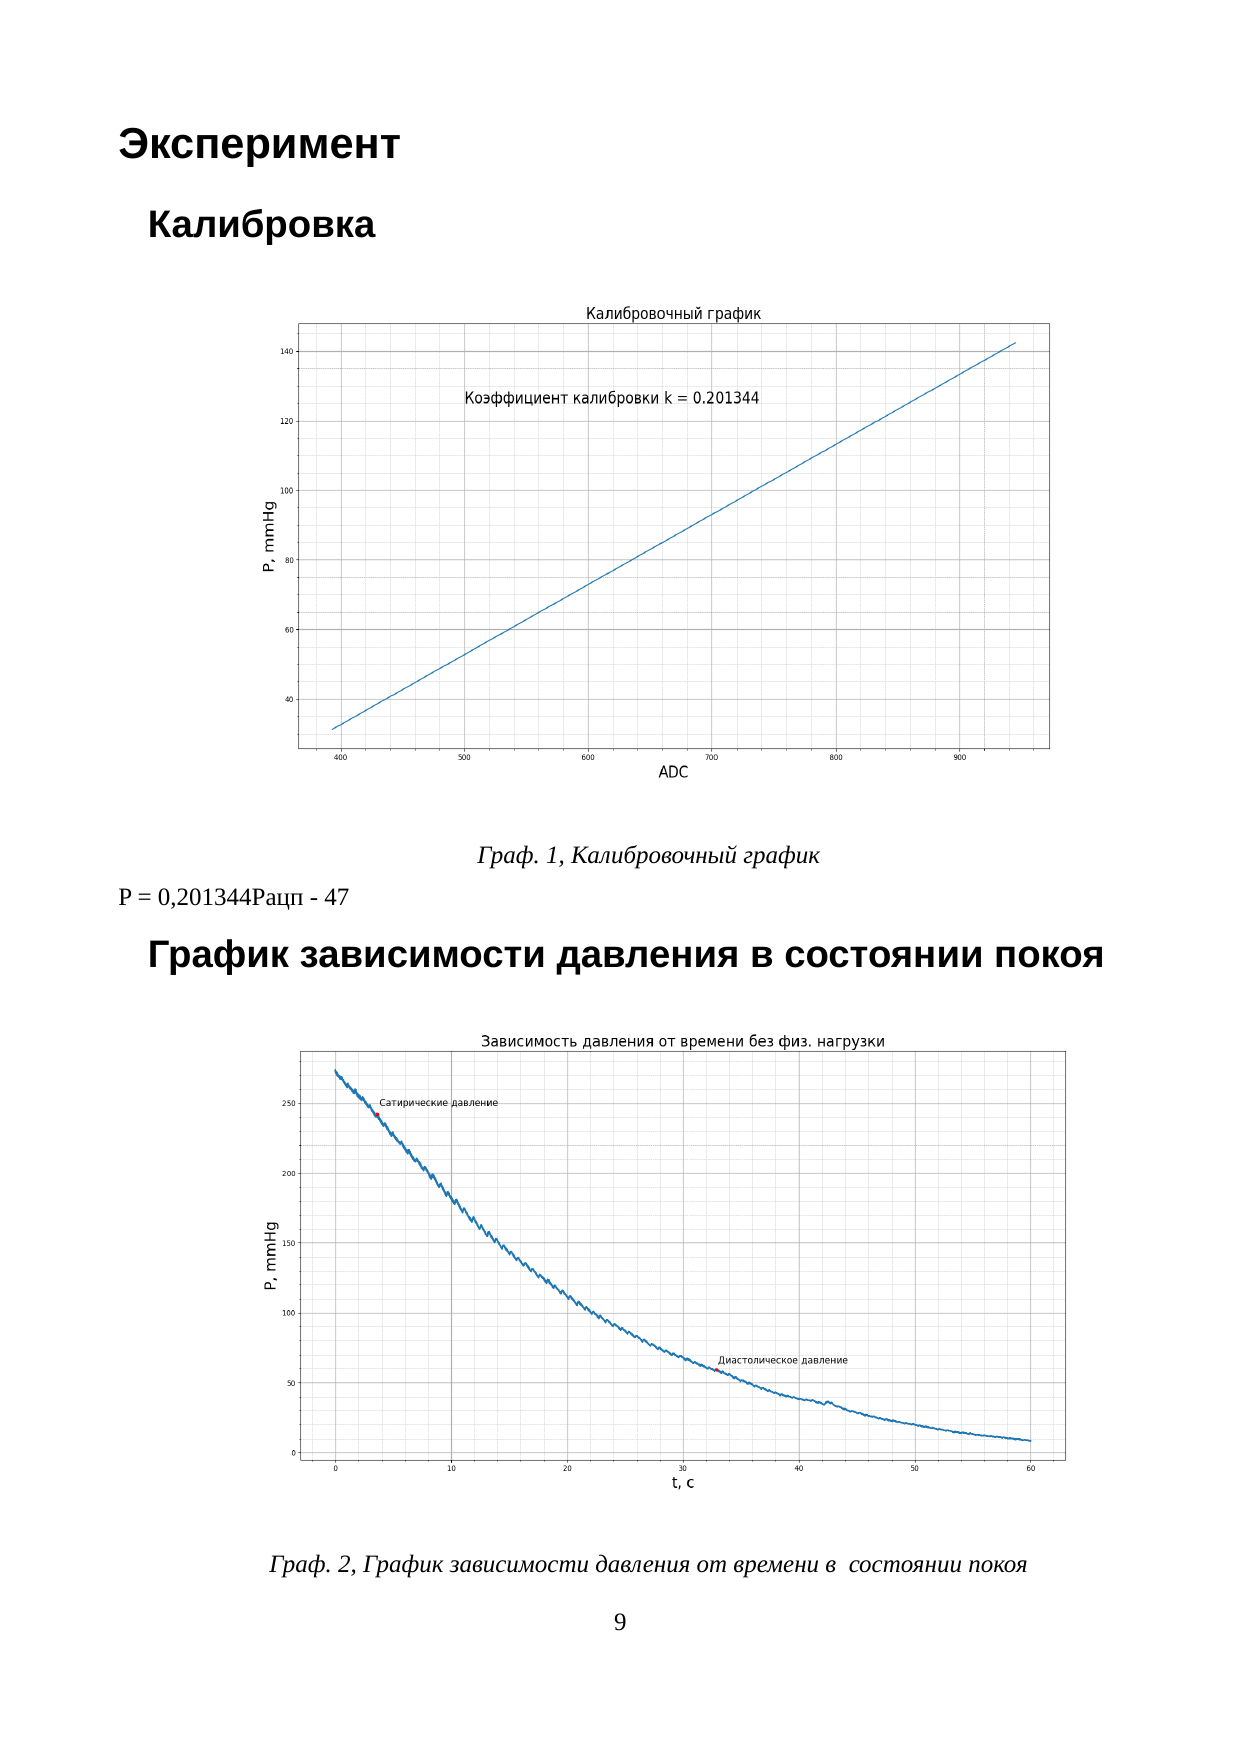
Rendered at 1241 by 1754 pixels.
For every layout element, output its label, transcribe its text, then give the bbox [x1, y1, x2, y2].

text Граф. 1, Калибровочный график [118, 841, 1122, 869]
subtitle Калибровка [118, 201, 1122, 245]
picture [177, 987, 1164, 1518]
text P = 0,201344Pацп - 47 [118, 882, 1122, 911]
text Граф. 2, График зависимости давления от времени в состоянии покоя [118, 1549, 1122, 1577]
subtitle Эксперимент [118, 118, 1122, 168]
subtitle График зависимости давления в состоянии покоя [118, 931, 1122, 975]
picture [177, 257, 1146, 809]
